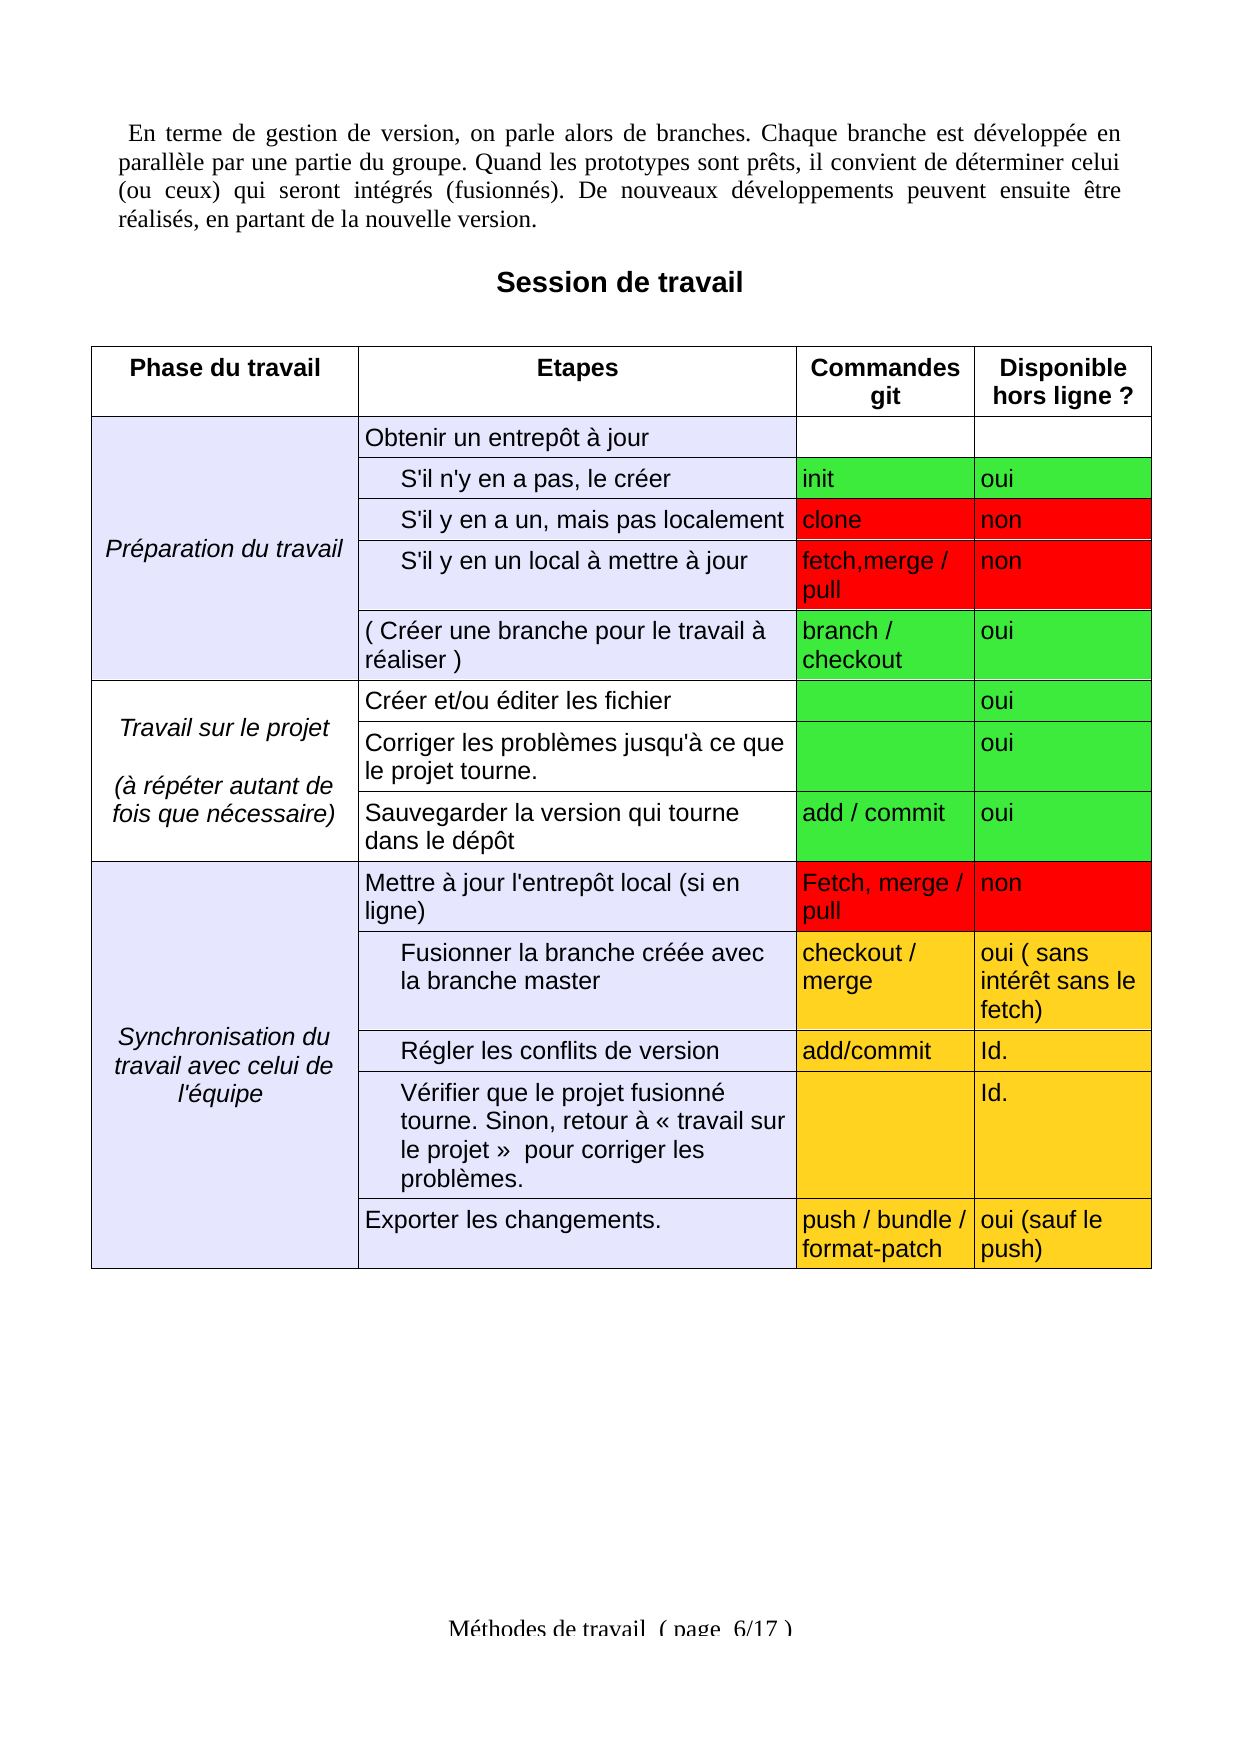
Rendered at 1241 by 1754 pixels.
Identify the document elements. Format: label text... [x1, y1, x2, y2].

table_cell Sauvegarder la version qui tourne dans le dépôt [359, 792, 796, 861]
table_cell init [797, 458, 974, 498]
table_cell [359, 541, 395, 609]
subtitle Session de travail [118, 264, 1122, 298]
table_cell Obtenir un entrepôt à jour [359, 417, 796, 457]
table_cell fetch,merge / pull [797, 541, 974, 609]
table_cell S'il n'y en a pas, le créer [395, 458, 796, 498]
table_cell branch / checkout [797, 611, 974, 679]
table_cell [359, 1031, 395, 1071]
table_cell Mettre à jour l'entrepôt local (si en ligne) [359, 862, 796, 931]
table_cell checkout / merge [797, 932, 974, 1029]
table_cell ( Créer une branche pour le travail à réaliser ) [359, 611, 796, 679]
table_cell [359, 932, 395, 1029]
table_cell oui [975, 611, 1151, 679]
table_cell oui (sauf le push) [975, 1199, 1151, 1268]
table_cell Id. [975, 1031, 1151, 1071]
table_cell [797, 1072, 974, 1198]
table_cell Régler les conflits de version [395, 1031, 796, 1071]
table_cell oui ( sans intérêt sans le fetch) [975, 932, 1151, 1029]
table_cell Fusionner la branche créée avec la branche master [395, 932, 796, 1029]
table_cell Vérifier que le projet fusionné tourne. Sinon, retour à « travail sur le projet » pour corriger les problèmes. [395, 1072, 796, 1198]
table_cell Id. [975, 1072, 1151, 1198]
table_header Disponible hors ligne ? [975, 347, 1151, 416]
table_cell [797, 681, 974, 721]
table_cell Préparation du travail [92, 417, 358, 679]
table_cell [359, 499, 395, 539]
table_cell oui [975, 681, 1151, 721]
table_cell push / bundle / format-patch [797, 1199, 974, 1268]
table_cell [359, 1072, 395, 1198]
table_cell clone [797, 499, 974, 539]
table_cell [975, 417, 1151, 457]
table_cell oui [975, 458, 1151, 498]
table_cell Synchronisation du travail avec celui de l'équipe [92, 862, 358, 1268]
table_cell [359, 458, 395, 498]
table_cell oui [975, 792, 1151, 861]
table_cell S'il y en a un, mais pas localement [395, 499, 796, 539]
table_cell add/commit [797, 1031, 974, 1071]
table_header Commandes git [797, 347, 974, 416]
table_cell S'il y en un local à mettre à jour [395, 541, 796, 609]
table_cell Créer et/ou éditer les fichier [359, 681, 796, 721]
table_header Etapes [359, 347, 796, 416]
table_header Phase du travail [92, 347, 358, 416]
table_cell Travail sur le projet (à répéter autant de fois que nécessaire) [92, 681, 358, 861]
table_cell non [975, 862, 1151, 931]
table_cell [797, 417, 974, 457]
table_cell oui [975, 722, 1151, 791]
table_cell [797, 722, 974, 791]
table_cell add / commit [797, 792, 974, 861]
table_cell Fetch, merge / pull [797, 862, 974, 931]
table_cell Corriger les problèmes jusqu'à ce que le projet tourne. [359, 722, 796, 791]
text En terme de gestion de version, on parle alors de branches. Chaque branche est développée en parallèle par une partie du groupe. Quand les prototypes sont prêts, il convient de déterminer celui (ou ceux) qui seront intégrés (fusionnés). De nouveaux développements peuvent ensuite être réalisés, en partant de la nouvelle version. [118, 118, 1122, 233]
table_cell non [975, 541, 1151, 609]
table_cell Exporter les changements. [359, 1199, 796, 1268]
table_cell non [975, 499, 1151, 539]
